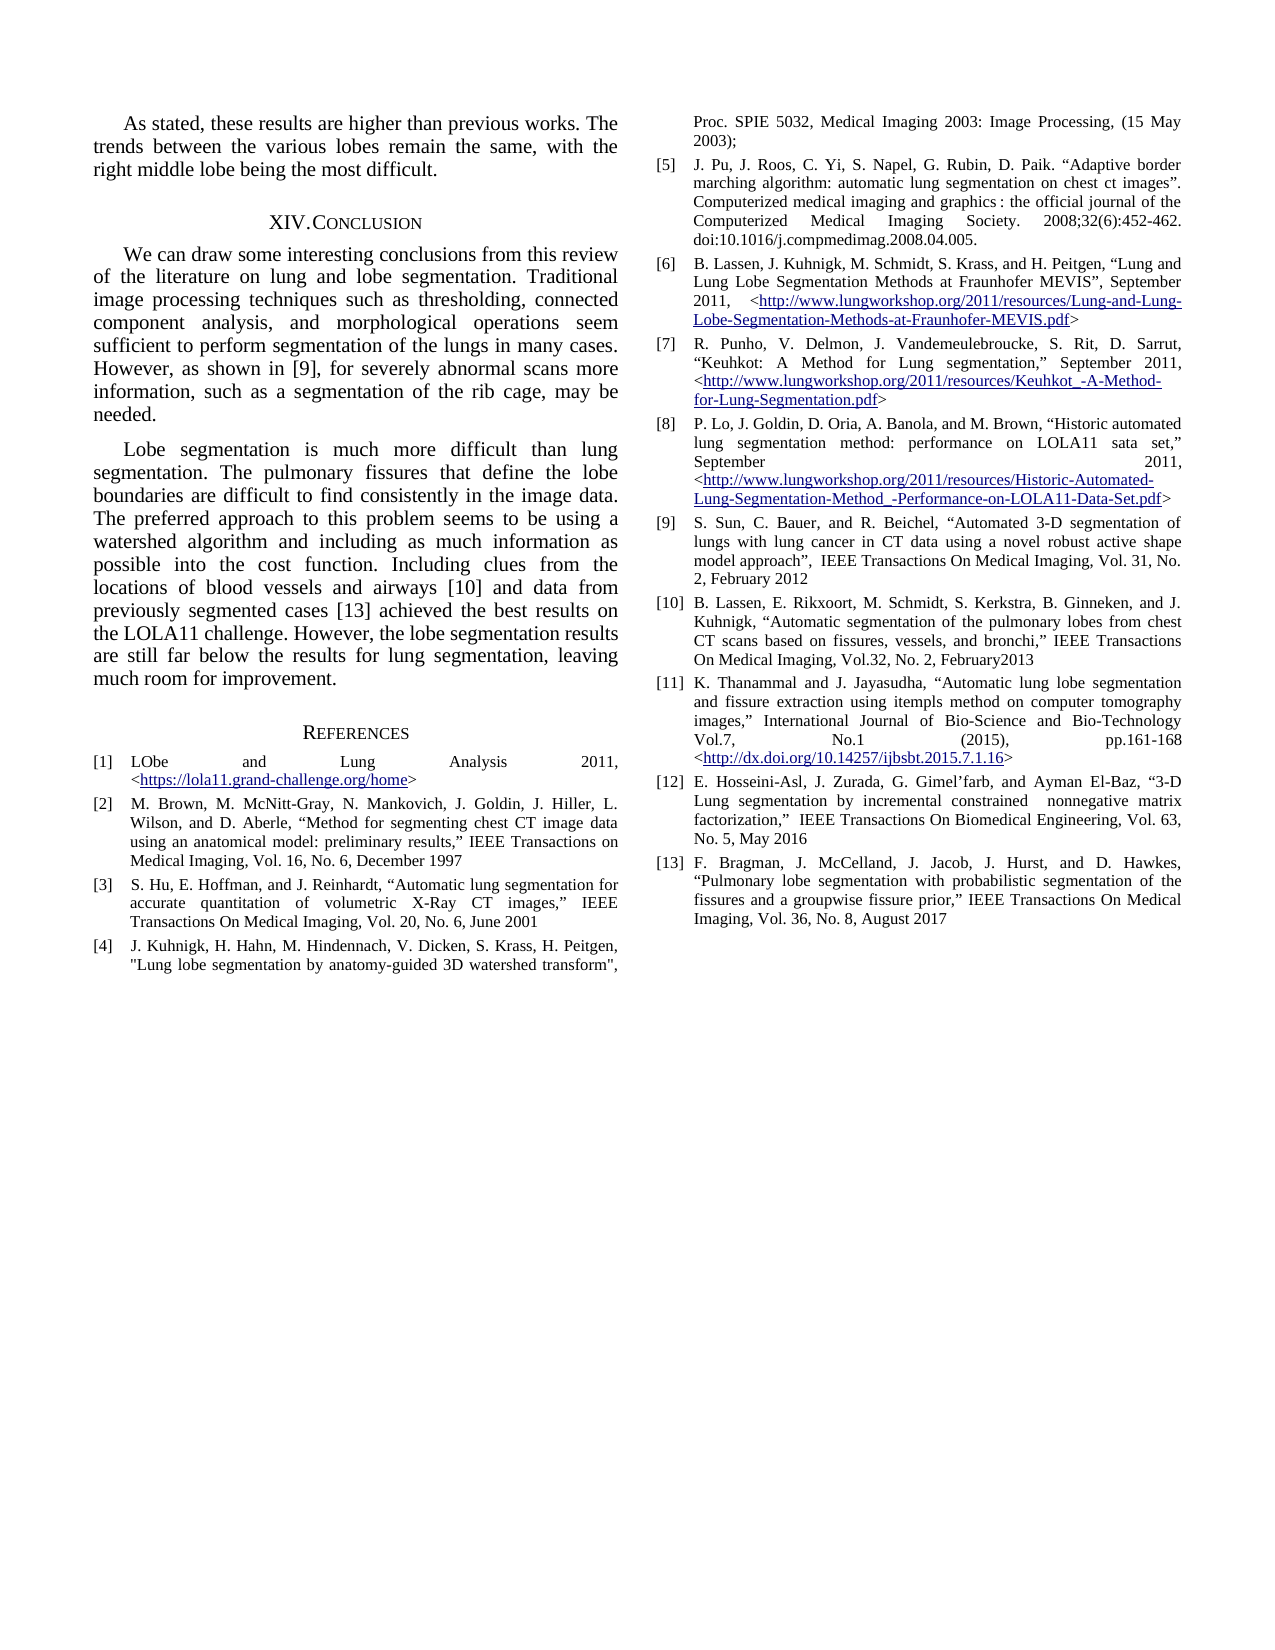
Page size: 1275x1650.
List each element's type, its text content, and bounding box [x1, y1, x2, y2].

list Proc. SPIE 5032, Medical Imaging 2003: Image Processing, (15 May 2003); [656, 112, 1182, 150]
list S. Sun, C. Bauer, and R. Beichel, “Automated 3-D segmentation of lungs with lung cancer in CT data using a novel robust active shape model approach”, IEEE Transactions On Medical Imaging, Vol. 31, No. 2, February 2012 [656, 513, 1182, 588]
list LObe and Lung Analysis 2011, <https://lola11.grand-challenge.org/home> [93, 752, 619, 789]
list B. Lassen, E. Rikxoort, M. Schmidt, S. Kerkstra, B. Ginneken, and J. Kuhnigk, “Automatic segmentation of the pulmonary lobes from chest CT scans based on fissures, vessels, and bronchi,” IEEE Transactions On Medical Imaging, Vol.32, No. 2, February2013 [656, 594, 1182, 669]
list K. Thanammal and J. Jayasudha, “Automatic lung lobe segmentation and fissure extraction using itempls method on computer tomography images,” International Journal of Bio-Science and Bio-Technology Vol.7, No.1 (2015), pp.161-168 <http://dx.doi.org/10.14257/ijbsbt.2015.7.1.16> [656, 674, 1182, 768]
list S. Hu, E. Hoffman, and J. Reinhardt, “Automatic lung segmentation for accurate quantitation of volumetric X-Ray CT images,” IEEE Transactions On Medical Imaging, Vol. 20, No. 6, June 2001 [93, 875, 619, 931]
list F. Bragman, J. McCelland, J. Jacob, J. Hurst, and D. Hawkes, “Pulmonary lobe segmentation with probabilistic segmentation of the fissures and a groupwise fissure prior,” IEEE Transactions On Medical Imaging, Vol. 36, No. 8, August 2017 [656, 853, 1182, 928]
list R. Punho, V. Delmon, J. Vandemeulebroucke, S. Rit, D. Sarrut, “Keuhkot: A Method for Lung segmentation,” September 2011, <http://www.lungworkshop.org/2011/resources/Keuhkot_-A-Method-for-Lung-Segmentation.pdf> [656, 334, 1182, 409]
list B. Lassen, J. Kuhnigk, M. Schmidt, S. Krass, and H. Peitgen, “Lung and Lung Lobe Segmentation Methods at Fraunhofer MEVIS”, September 2011, <http://www.lungworkshop.org/2011/resources/Lung-and-Lung-Lobe-Segmentation-Methods-at-Fraunhofer-MEVIS.pdf> [656, 254, 1182, 329]
list P. Lo, J. Goldin, D. Oria, A. Banola, and M. Brown, “Historic automated lung segmentation method: performance on LOLA11 sata set,” September 2011, <http://www.lungworkshop.org/2011/resources/Historic-Automated-Lung-Segmentation-Method_-Performance-on-LOLA11-Data-Set.pdf> [656, 414, 1182, 508]
list J. Pu, J. Roos, C. Yi, S. Napel, G. Rubin, D. Paik. “Adaptive border marching algorithm: automatic lung segmentation on chest ct images”. Computerized medical imaging and graphics : the official journal of the Computerized Medical Imaging Society. 2008;32(6):452-462. doi:10.1016/j.compmedimag.2008.04.005. [656, 155, 1182, 249]
list M. Brown, M. McNitt-Gray, N. Mankovich, J. Goldin, J. Hiller, L. Wilson, and D. Aberle, “Method for segmenting chest CT image data using an anatomical model: preliminary results,” IEEE Transactions on Medical Imaging, Vol. 16, No. 6, December 1997 [93, 795, 619, 870]
subtitle References [93, 719, 619, 744]
subtitle Conclusion [93, 210, 619, 234]
text As stated, these results are higher than previous works. The trends between the various lobes remain the same, with the right middle lobe being the most difficult. [93, 112, 619, 181]
list E. Hosseini-Asl, J. Zurada, G. Gimel’farb, and Ayman El-Baz, “3-D Lung segmentation by incremental constrained nonnegative matrix factorization,” IEEE Transactions On Biomedical Engineering, Vol. 63, No. 5, May 2016 [656, 773, 1182, 848]
text We can draw some interesting conclusions from this review of the literature on lung and lobe segmentation. Traditional image processing techniques such as thresholding, connected component analysis, and morphological operations seem sufficient to perform segmentation of the lungs in many cases. However, as shown in [9], for severely abnormal scans more information, such as a segmentation of the rib cage, may be needed. [93, 243, 619, 426]
list J. Kuhnigk, H. Hahn, M. Hindennach, V. Dicken, S. Krass, H. Peitgen, "Lung lobe segmentation by anatomy-guided 3D watershed transform", [93, 936, 619, 974]
text Lobe segmentation is much more difficult than lung segmentation. The pulmonary fissures that define the lobe boundaries are difficult to find consistently in the image data. The preferred approach to this problem seems to be using a watershed algorithm and including as much information as possible into the cost function. Including clues from the locations of blood vessels and airways [10] and data from previously segmented cases [13] achieved the best results on the LOLA11 challenge. However, the lobe segmentation results are still far below the results for lung segmentation, leaving much room for improvement. [93, 438, 619, 690]
